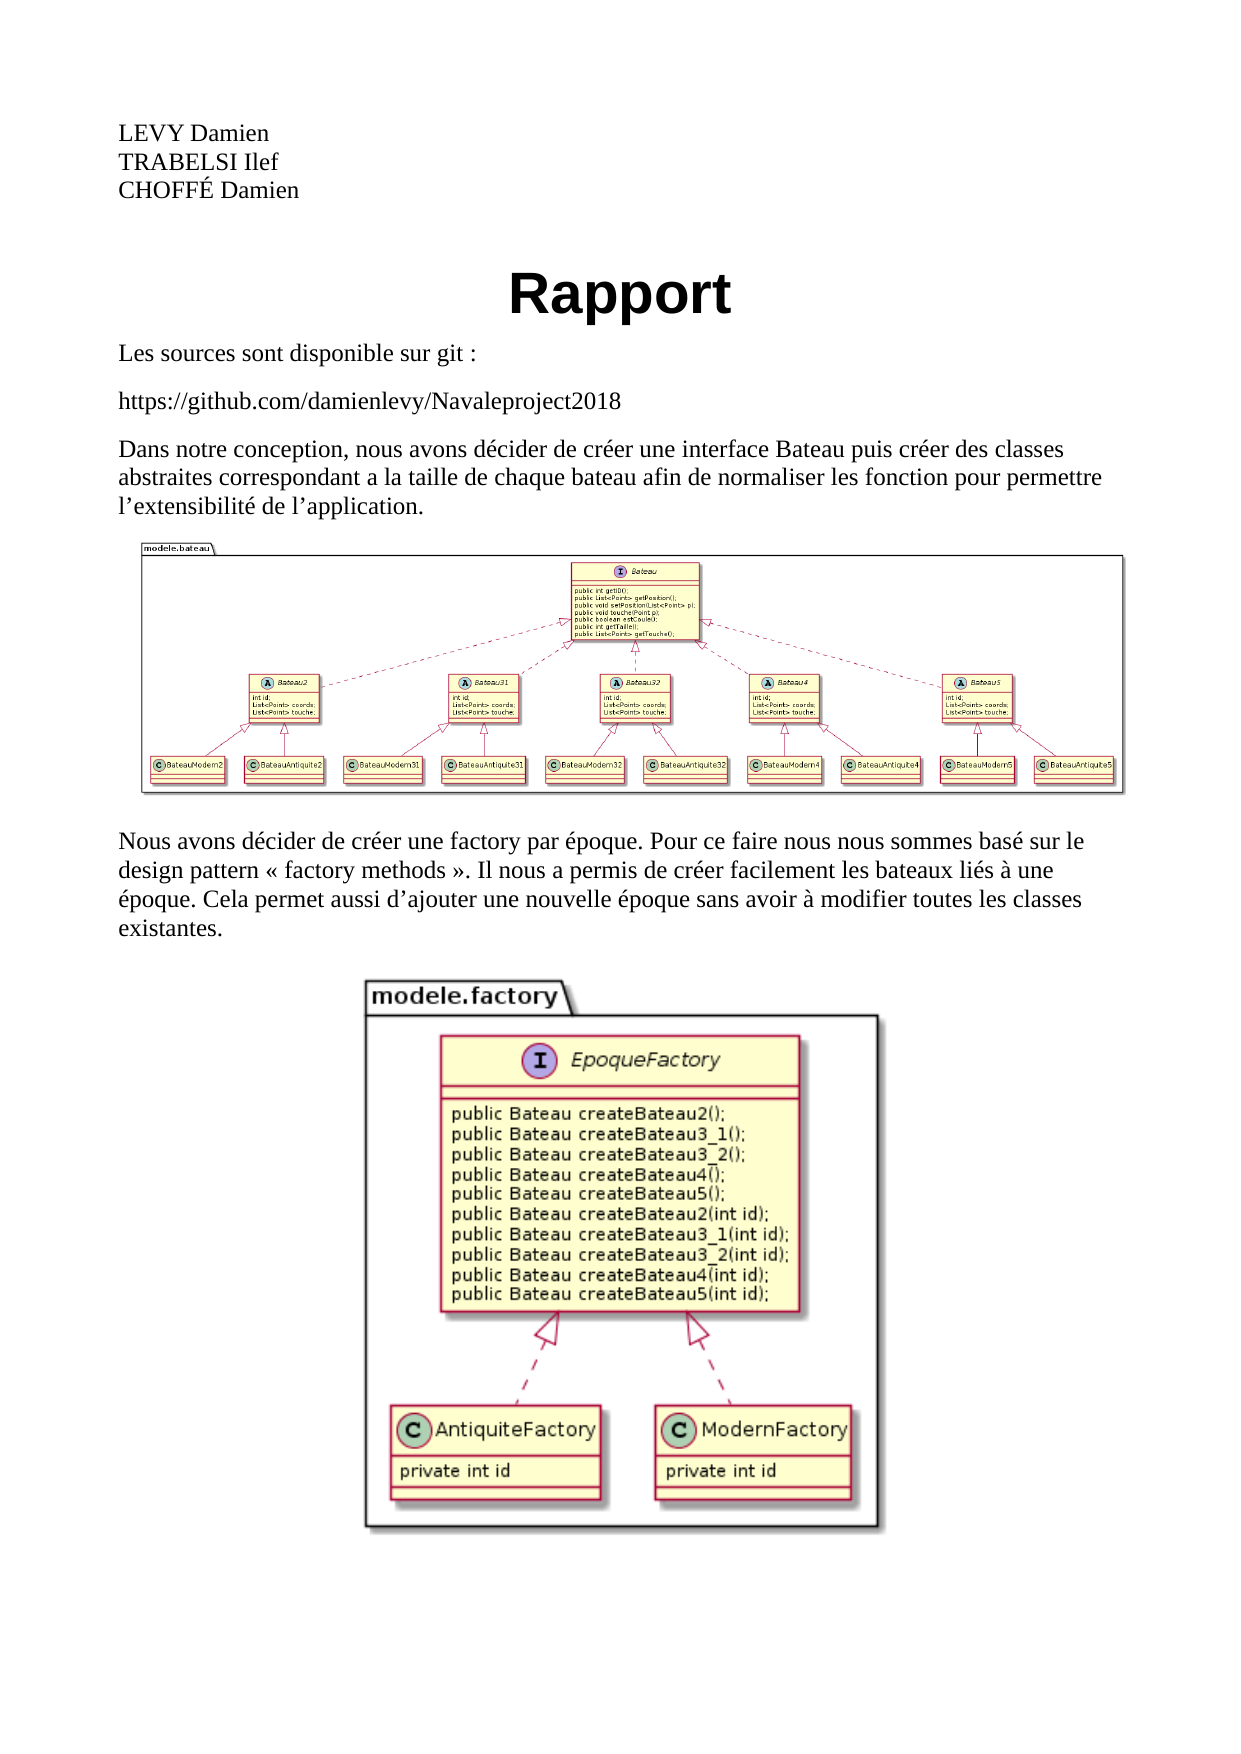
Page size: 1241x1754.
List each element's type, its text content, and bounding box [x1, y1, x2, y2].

text https://github.com/damienlevy/Navaleproject2018 [118, 386, 1122, 415]
text Dans notre conception, nous avons décider de créer une interface Bateau puis créer des classes abstraites correspondant a la taille de chaque bateau afin de normaliser les fonction pour permettre l’extensibilité de l’application. [118, 434, 1122, 520]
text Nous avons décider de créer une factory par époque. Pour ce faire nous nous sommes basé sur le design pattern « factory methods ». Il nous a permis de créer facilement les bateaux liés à une époque. Cela permet aussi d’ajouter une nouvelle époque sans avoir à modifier toutes les classes existantes. [118, 826, 1122, 941]
picture [331, 943, 910, 1543]
text Les sources sont disponible sur git : [118, 338, 1122, 367]
title Rapport [118, 259, 1122, 326]
picture [129, 530, 1134, 798]
